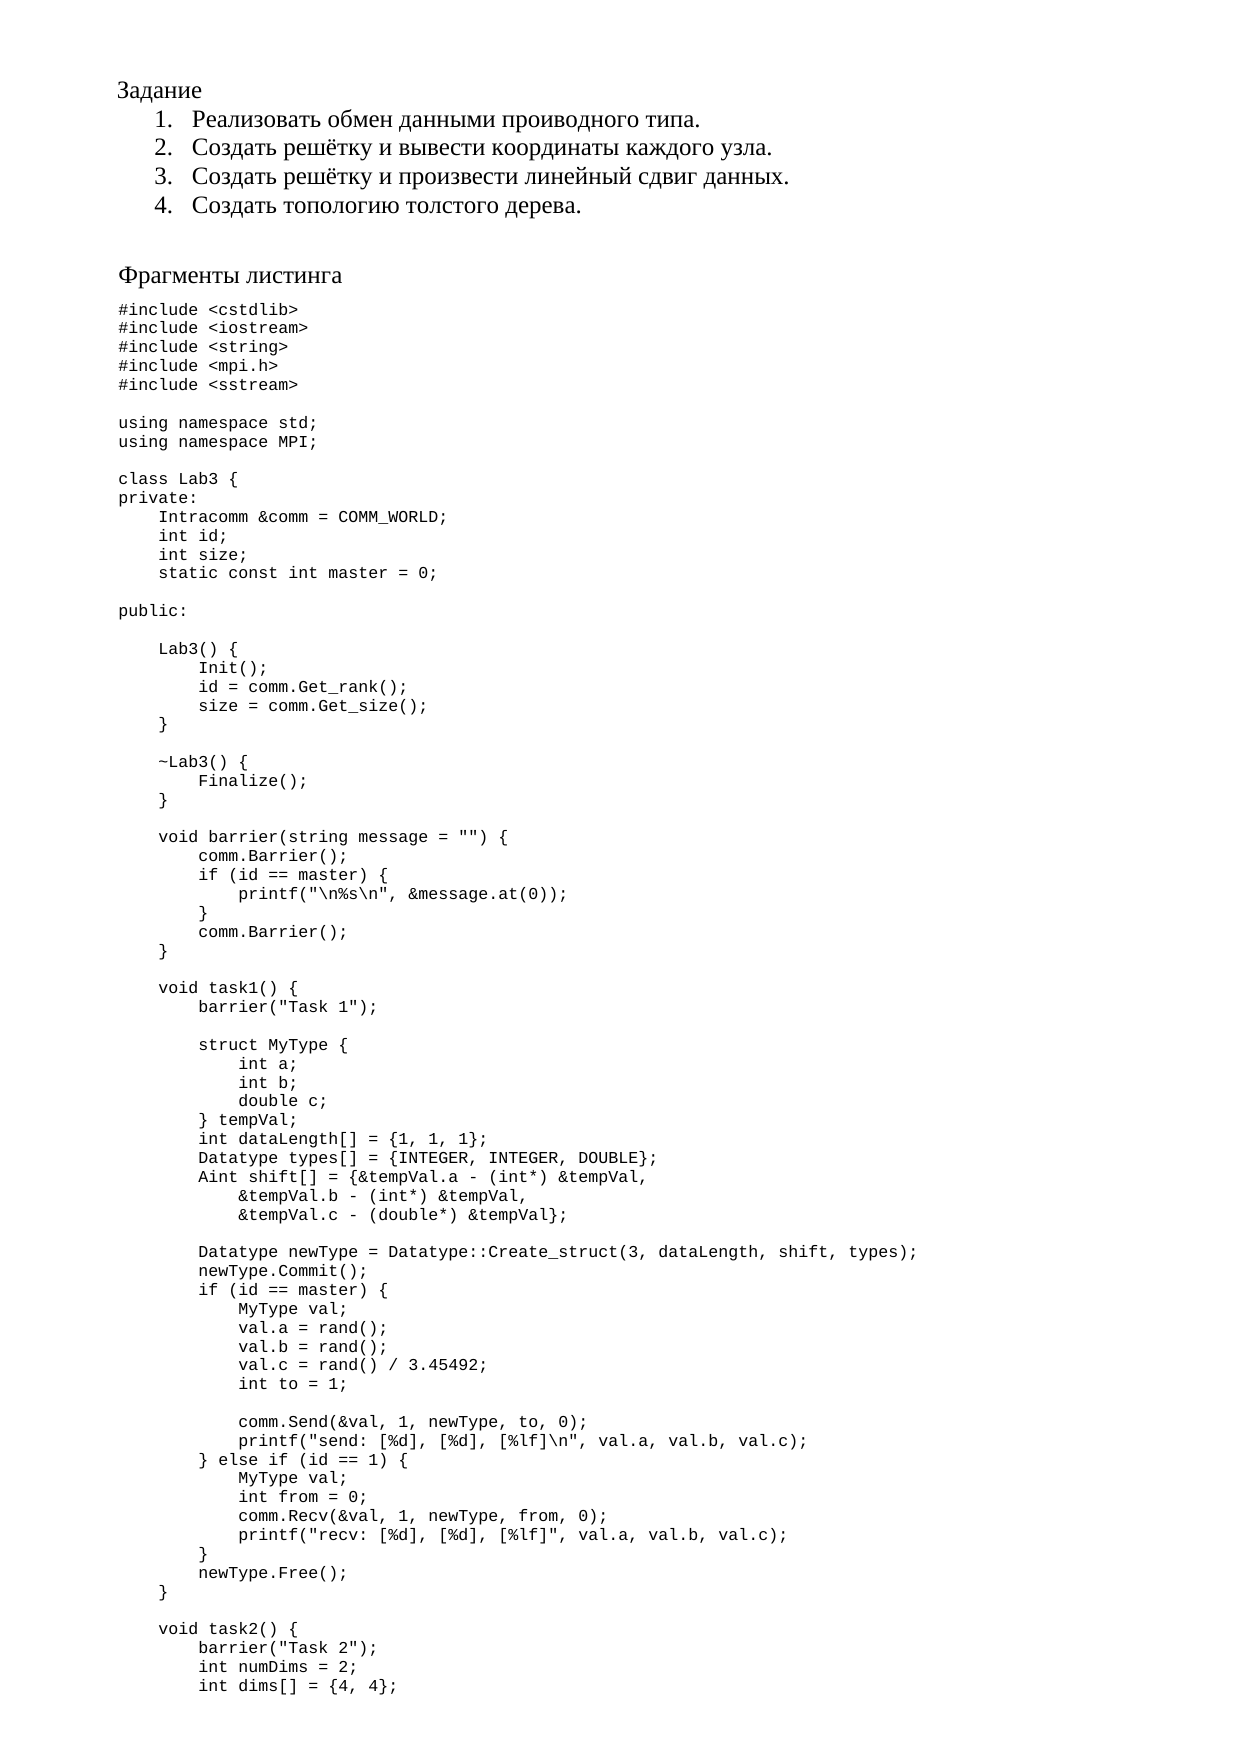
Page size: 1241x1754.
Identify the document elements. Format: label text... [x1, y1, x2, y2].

text newType.Free(); [118, 1564, 1162, 1583]
text } [118, 1583, 1162, 1602]
text &tempVal.c - (double*) &tempVal}; [118, 1206, 1162, 1225]
text barrier("Task 2"); [118, 1640, 1162, 1659]
text comm.Barrier(); [118, 923, 1162, 942]
text #include <cstdlib> [118, 301, 1162, 320]
text using namespace MPI; [118, 433, 1162, 452]
text Aint shift[] = {&tempVal.a - (int*) &tempVal, [118, 1168, 1162, 1187]
text int size; [118, 546, 1162, 565]
list Создать решётку и вывести координаты каждого узла. [154, 132, 1162, 161]
text ~Lab3() { [118, 754, 1162, 772]
text barrier("Task 1"); [118, 999, 1162, 1018]
text Init(); [118, 659, 1162, 678]
text int b; [118, 1074, 1162, 1093]
text void task2() { [118, 1621, 1162, 1640]
text Lab3() { [118, 641, 1162, 659]
text val.b = rand(); [118, 1338, 1162, 1357]
text using namespace std; [118, 414, 1162, 433]
text int a; [118, 1055, 1162, 1074]
text if (id == master) { [118, 1282, 1162, 1300]
text printf("recv: [%d], [%d], [%lf]", val.a, val.b, val.c); [118, 1527, 1162, 1546]
text size = comm.Get_size(); [118, 697, 1162, 716]
text } [118, 942, 1162, 961]
text int id; [118, 527, 1162, 546]
list Реализовать обмен данными проиводного типа. [154, 104, 1162, 132]
text Фрагменты листинга [118, 260, 1162, 289]
text newType.Commit(); [118, 1263, 1162, 1282]
text int dataLength[] = {1, 1, 1}; [118, 1131, 1162, 1149]
text static const int master = 0; [118, 565, 1162, 584]
text } [118, 716, 1162, 735]
text void barrier(string message = "") { [118, 829, 1162, 848]
text printf("send: [%d], [%d], [%lf]\n", val.a, val.b, val.c); [118, 1432, 1162, 1451]
text Datatype newType = Datatype::Create_struct(3, dataLength, shift, types); [118, 1244, 1162, 1263]
text comm.Recv(&val, 1, newType, from, 0); [118, 1508, 1162, 1527]
text private: [118, 490, 1162, 508]
text comm.Barrier(); [118, 848, 1162, 867]
text id = comm.Get_rank(); [118, 678, 1162, 697]
text } else if (id == 1) { [118, 1451, 1162, 1470]
list Создать решётку и произвести линейный сдвиг данных. [154, 161, 1162, 190]
text int dims[] = {4, 4}; [118, 1677, 1162, 1696]
text printf("\n%s\n", &message.at(0)); [118, 886, 1162, 904]
text int from = 0; [118, 1489, 1162, 1508]
text public: [118, 603, 1162, 622]
text struct MyType { [118, 1036, 1162, 1055]
text &tempVal.b - (int*) &tempVal, [118, 1187, 1162, 1206]
text } [118, 791, 1162, 810]
text #include <iostream> [118, 320, 1162, 339]
text double c; [118, 1093, 1162, 1112]
text } [118, 904, 1162, 923]
text } [118, 1546, 1162, 1564]
text class Lab3 { [118, 471, 1162, 490]
text MyType val; [118, 1470, 1162, 1489]
text MyType val; [118, 1300, 1162, 1319]
text #include <sstream> [118, 377, 1162, 395]
text void task1() { [118, 980, 1162, 999]
text val.c = rand() / 3.45492; [118, 1357, 1162, 1376]
text #include <string> [118, 339, 1162, 358]
text comm.Send(&val, 1, newType, to, 0); [118, 1413, 1162, 1432]
text if (id == master) { [118, 867, 1162, 886]
text int numDims = 2; [118, 1659, 1162, 1677]
text } tempVal; [118, 1112, 1162, 1131]
text Задание [117, 75, 1162, 104]
list Создать топологию толстого дерева. [154, 190, 1162, 219]
text int to = 1; [118, 1376, 1162, 1395]
text #include <mpi.h> [118, 358, 1162, 377]
text Intracomm &comm = COMM_WORLD; [118, 508, 1162, 527]
text Finalize(); [118, 772, 1162, 791]
text Datatype types[] = {INTEGER, INTEGER, DOUBLE}; [118, 1149, 1162, 1168]
text val.a = rand(); [118, 1319, 1162, 1338]
